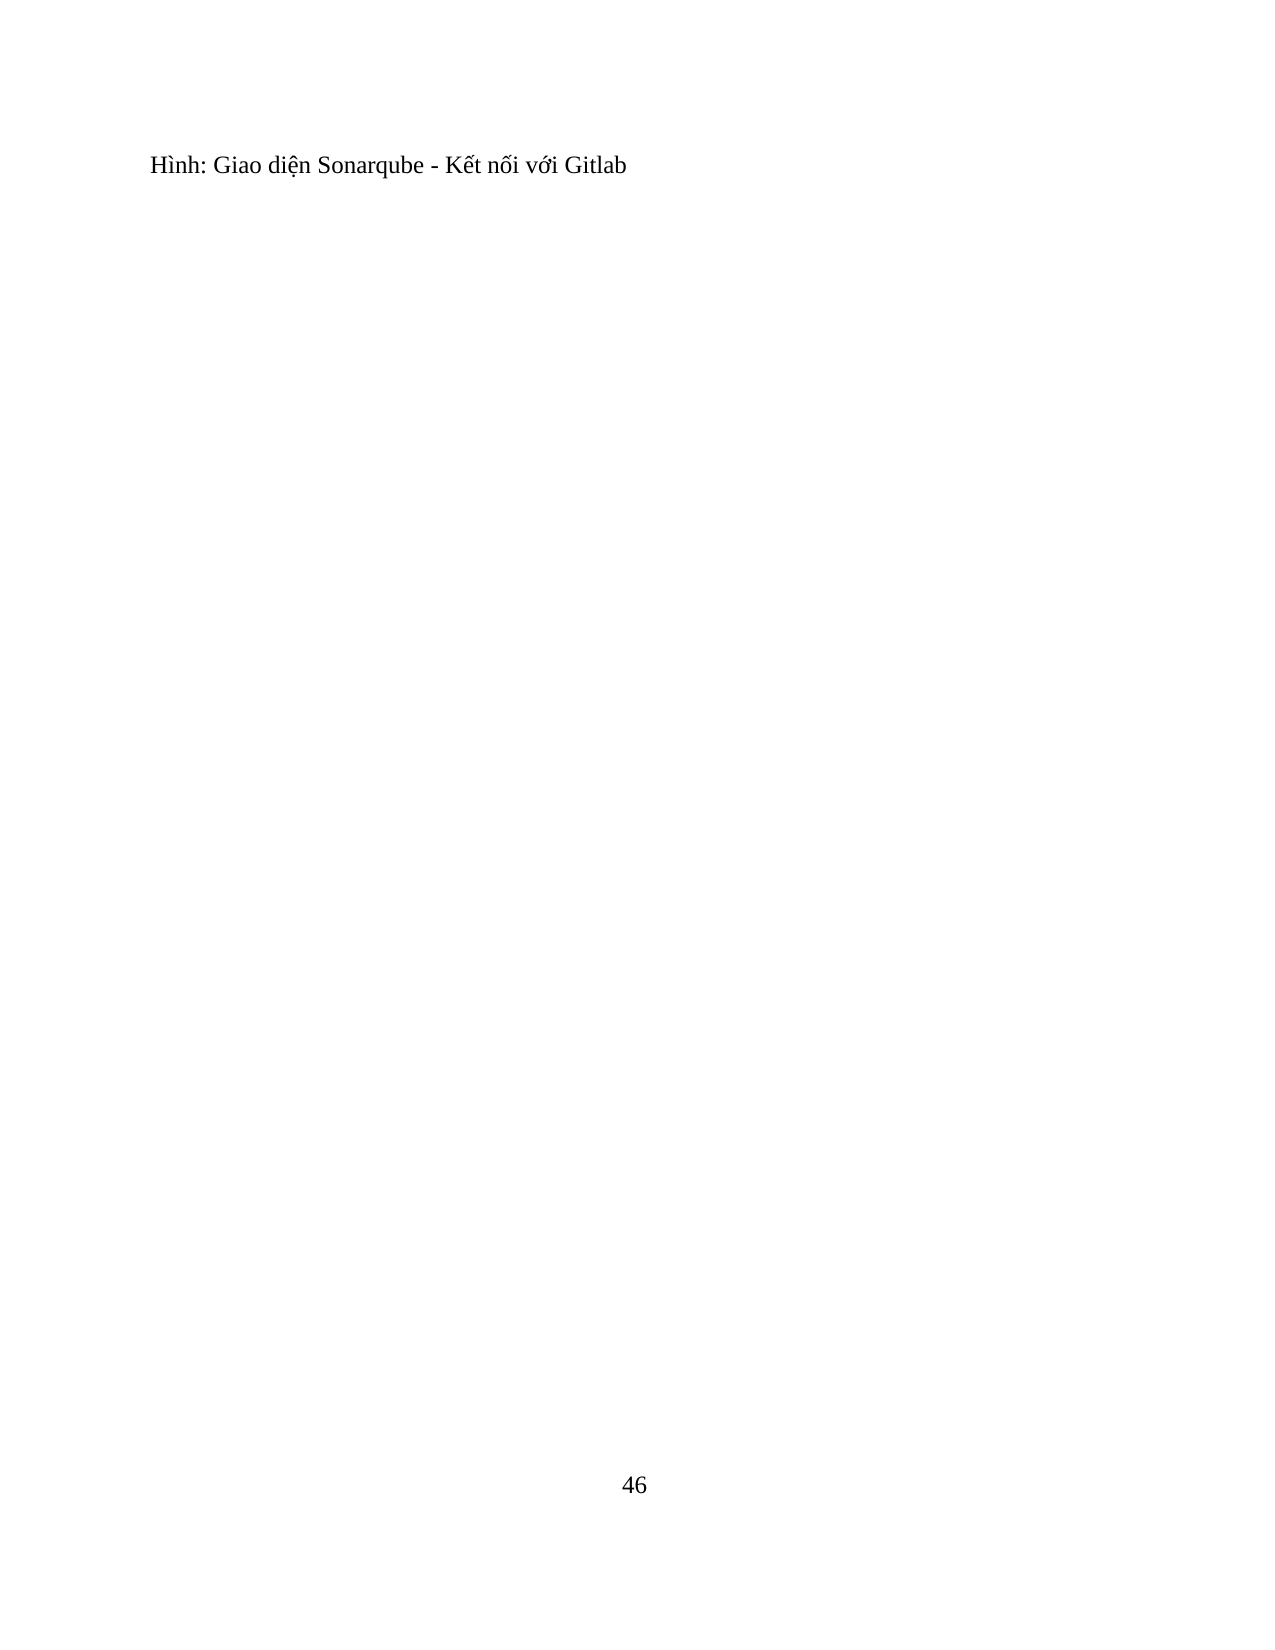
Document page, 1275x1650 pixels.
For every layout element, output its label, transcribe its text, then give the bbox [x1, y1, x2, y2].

text Hình: Giao diện Sonarqube - Kết nối với Gitlab [150, 150, 1125, 179]
